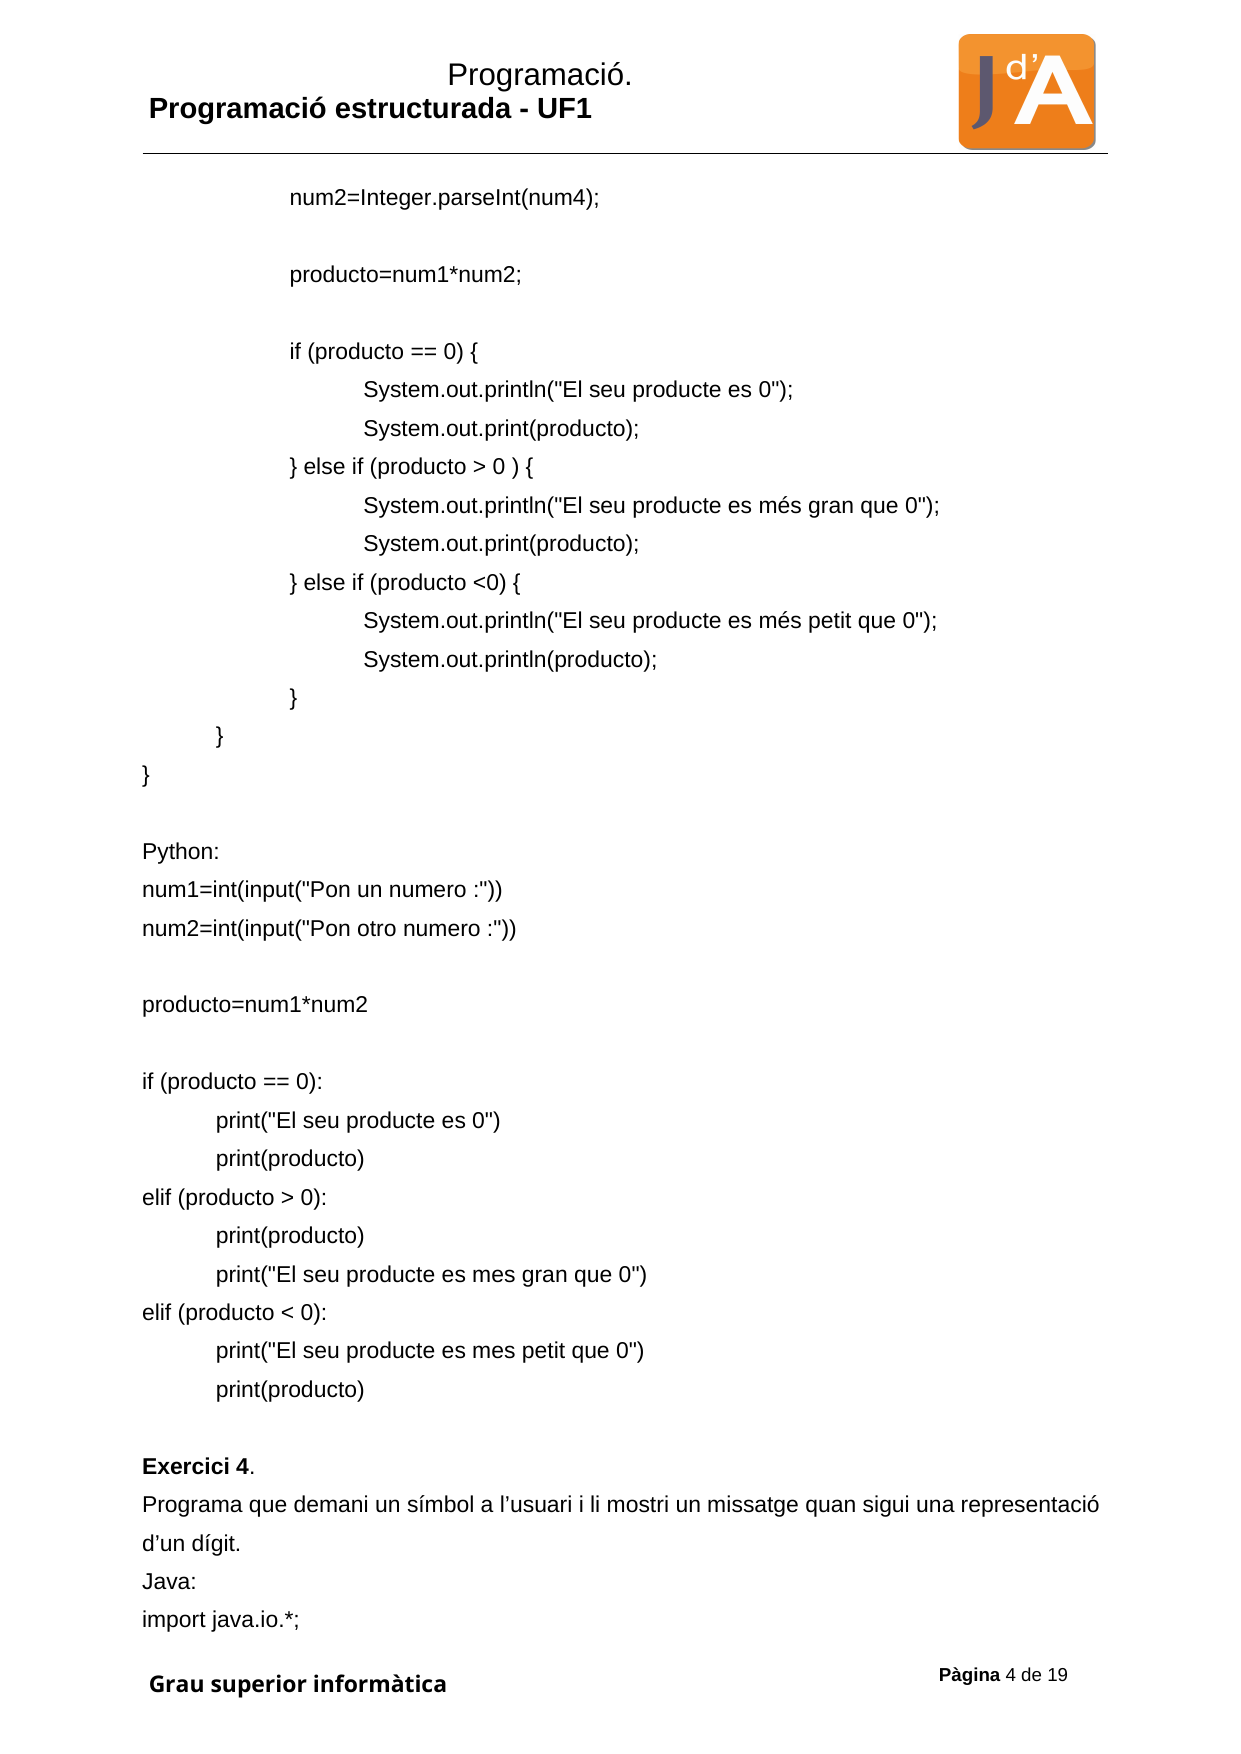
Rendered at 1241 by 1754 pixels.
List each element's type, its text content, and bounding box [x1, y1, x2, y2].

text } [142, 723, 1107, 749]
text elif (producto < 0): [142, 1300, 1107, 1325]
text Programa que demani un símbol a l’usuari i li mostri un missatge quan sigui una representació d’un dígit. [142, 1492, 1107, 1556]
text System.out.println("El seu producte es 0"); [142, 377, 1107, 403]
text num1=int(input("Pon un numero :")) [142, 877, 1107, 902]
text } else if (producto > 0 ) { [142, 454, 1107, 480]
text System.out.println("El seu producte es més petit que 0"); [142, 608, 1107, 633]
text System.out.println(producto); [142, 646, 1107, 672]
picture [958, 34, 1096, 150]
text if (producto == 0): [142, 1069, 1107, 1095]
text print(producto) [142, 1223, 1107, 1248]
text System.out.print(producto); [142, 531, 1107, 557]
text num2=Integer.parseInt(num4); [142, 185, 1107, 211]
text print(producto) [142, 1377, 1107, 1402]
text producto=num1*num2; [142, 262, 1107, 287]
text System.out.print(producto); [142, 416, 1107, 441]
text if (producto == 0) { [142, 339, 1107, 364]
text print("El seu producte es mes petit que 0") [142, 1338, 1107, 1364]
text elif (producto > 0): [142, 1184, 1107, 1210]
text print(producto) [142, 1146, 1107, 1172]
text } else if (producto <0) { [142, 569, 1107, 595]
text } [142, 762, 1107, 787]
text print("El seu producte es mes gran que 0") [142, 1261, 1107, 1287]
text print("El seu producte es 0") [142, 1107, 1107, 1133]
text System.out.println("El seu producte es més gran que 0"); [142, 492, 1107, 518]
text Java: [142, 1569, 1107, 1594]
text Python: [142, 838, 1107, 864]
text } [142, 685, 1107, 710]
text producto=num1*num2 [142, 992, 1107, 1018]
text Exercici 4. [142, 1453, 1107, 1479]
text import java.io.*; [142, 1607, 1107, 1633]
text num2=int(input("Pon otro numero :")) [142, 915, 1107, 941]
